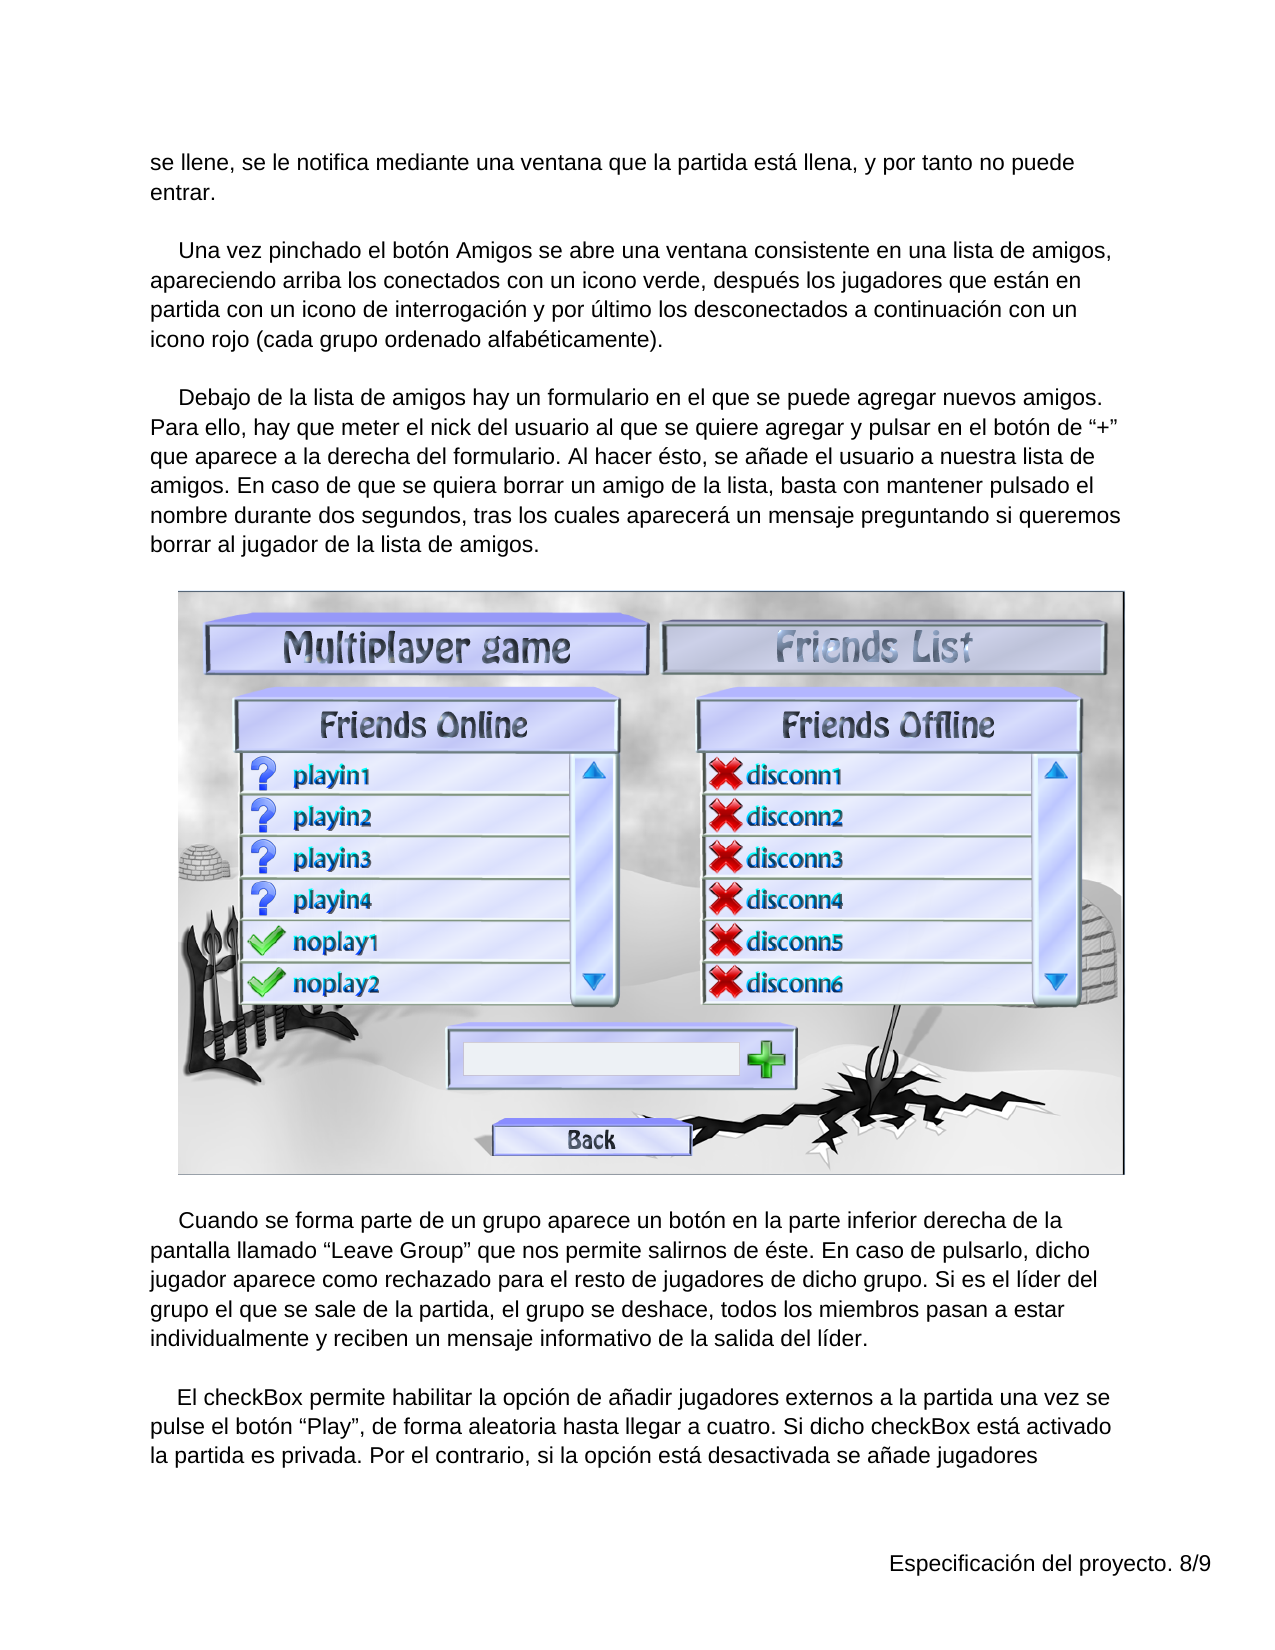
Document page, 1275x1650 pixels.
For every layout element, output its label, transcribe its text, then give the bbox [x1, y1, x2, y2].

text Debajo de la lista de amigos hay un formulario en el que se puede agregar nuevos amigos. Para ello, hay que meter el nick del usuario al que se quiere agregar y pulsar en el botón de “+” que aparece a la derecha del formulario. Al hacer ésto, se añade el usuario a nuestra lista de amigos. En caso de que se quiera borrar un amigo de la lista, basta con mantener pulsado el nombre durante dos segundos, tras los cuales aparecerá un mensaje preguntando si queremos borrar al jugador de la lista de amigos. [150, 385, 1125, 557]
text se llene, se le notifica mediante una ventana que la partida está llena, y por tanto no puede entrar. [150, 150, 1125, 205]
text Una vez pinchado el botón Amigos se abre una ventana consistente en una lista de amigos, apareciendo arriba los conectados con un icono verde, después los jugadores que están en partida con un icono de interrogación y por último los desconectados a continuación con un icono rojo (cada grupo ordenado alfabéticamente). [150, 238, 1125, 352]
text El checkBox permite habilitar la opción de añadir jugadores externos a la partida una vez se pulse el botón “Play”, de forma aleatoria hasta llegar a cuatro. Si dicho checkBox está activado la partida es privada. Por el contrario, si la opción está desactivada se añade jugadores [150, 1384, 1125, 1469]
text Cuando se forma parte de un grupo aparece un botón en la parte inferior derecha de la pantalla llamado “Leave Group” que nos permite salirnos de éste. En caso de pulsarlo, dicho jugador aparece como rechazado para el resto de jugadores de dicho grupo. Si es el líder del grupo el que se sale de la partida, el grupo se deshace, todos los miembros pasan a estar individualmente y reciben un mensaje informativo de la salida del líder. [150, 1208, 1125, 1351]
picture [178, 590, 1125, 1175]
